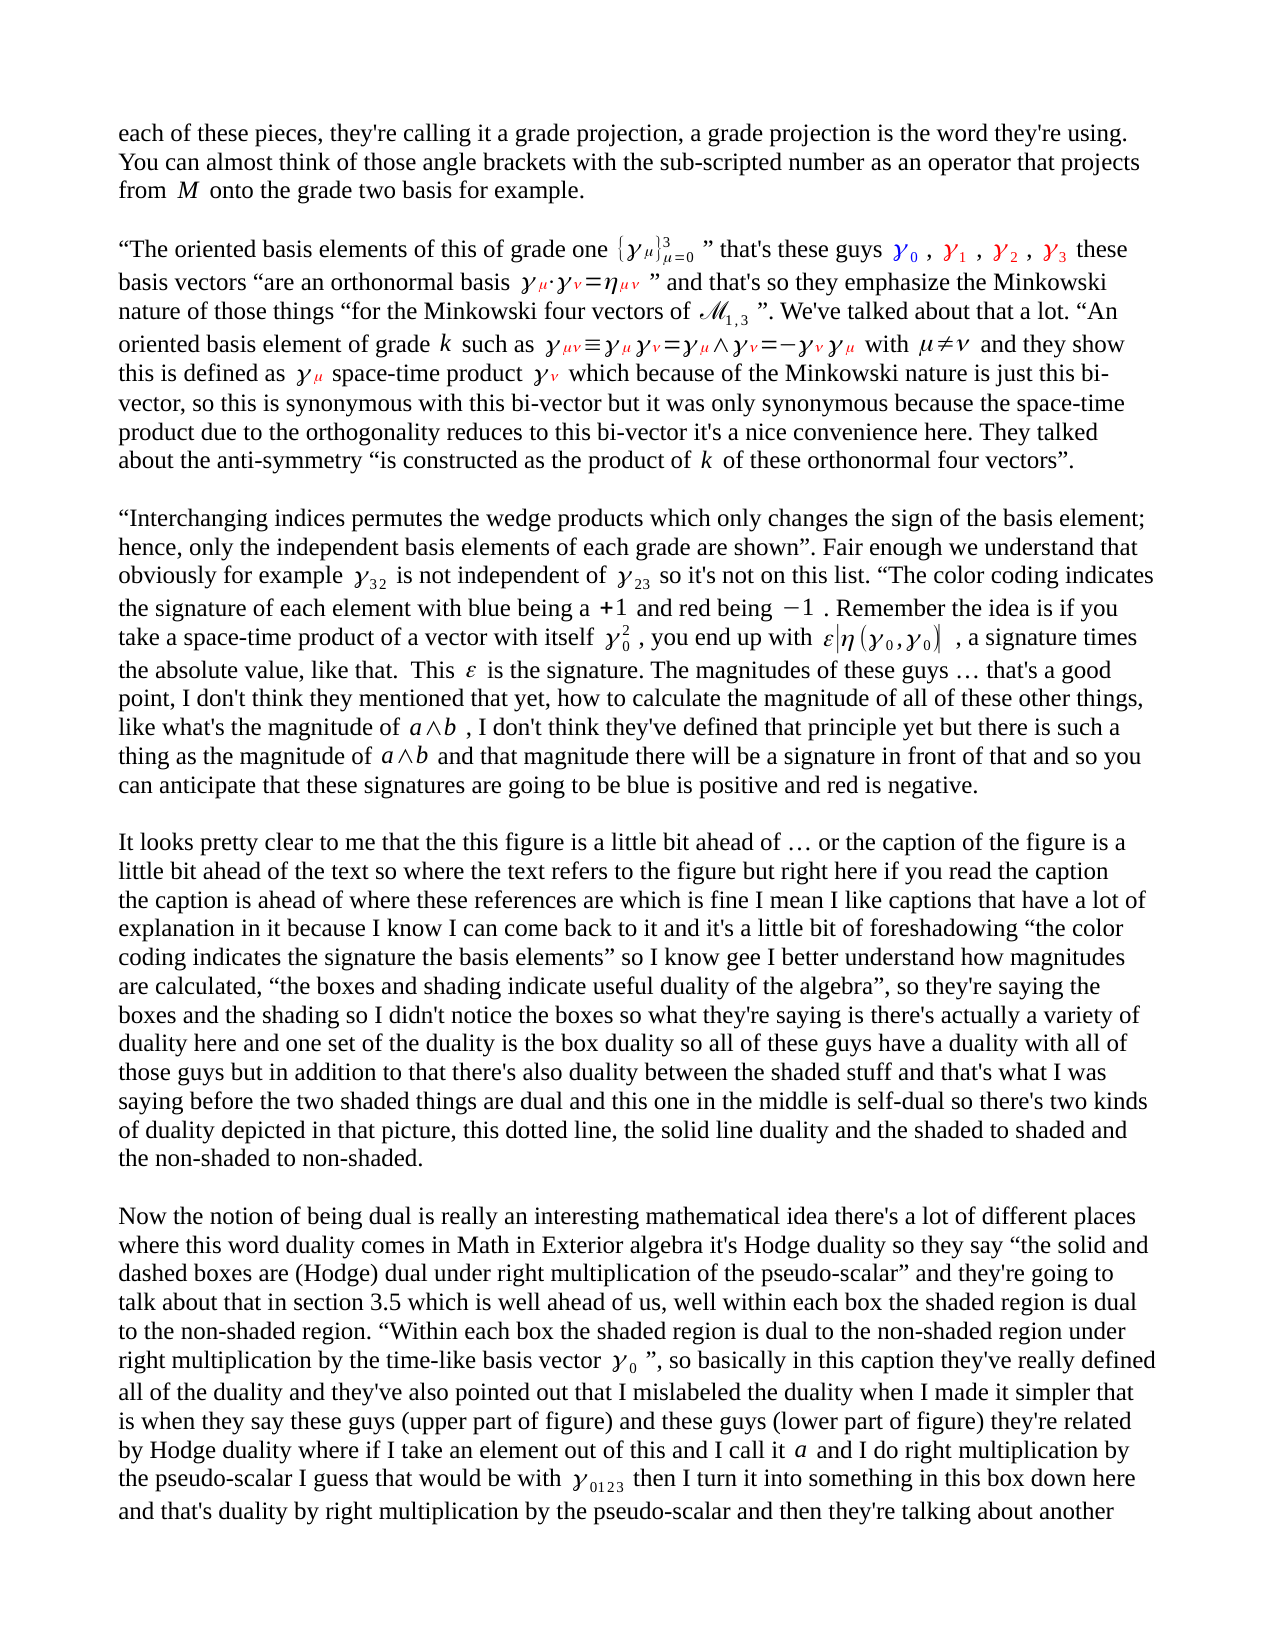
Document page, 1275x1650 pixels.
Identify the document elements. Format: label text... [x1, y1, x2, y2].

text saying before the two shaded things are dual and this one in the middle is self-dual so there's two kinds of duality depicted in that picture, this dotted line, the solid line duality and the shaded to shaded and the non-shaded to non-shaded. [118, 1086, 1157, 1172]
text “The oriented basis elements of this of grade one” that's these guys,,,these basis vectors “are an orthonormal basis” and that's so they emphasize the Minkowski nature of those things “for the Minkowski four vectors of”. We've talked about that a lot. “An oriented basis element of gradesuch aswithand they show this is defined asspace-time productwhich because of the Minkowski nature is just this bi-vector, so this is synonymous with this bi-vector but it was only synonymous because the space-time product due to the orthogonality reduces to this bi-vector it's a nice convenience here. They talked about the anti-symmetry “is constructed as the product ofof these orthonormal four vectors”. [118, 233, 1157, 474]
text There's duality between these things there's a duality we're going to learn about between vectors and tri-vectors the bi-vectors are self-dual so the duality look like this and there's a duality between the scalars and the pseudo-scalars that we'll all learn about and they take advantage of all of this duality in this study and then of course they use this notation which is universal a general multi-vector is the sum of parts of each of the different grades and now we understand how sums work so those are the multi-vectors. Let's read this text (of the figure). I'm trying to make the text as big as I can because I know it's going to be really hard to read so I'll just read it out loud though the “graded basis for the space-time algebra”, so they're talking about this as the graded basis right because each basis vector lives in its own grade but as a whole these guys here are the basis vectors of the vector space of. “Each multi-vector decomposes into a sum of distinct and independent grades”, we understand that, that's what this line here says, this square right here “which can be extracted as grade projections” so each of these pieces, they're calling it a grade projection, a grade projection is the word they're using. You can almost think of those angle brackets with the sub-scripted number as an operator that projects fromonto the grade two basis for example. [118, 118, 1157, 204]
text explanation in it because I know I can come back to it and it's a little bit of foreshadowing “the color coding indicates the signature the basis elements” so I know gee I better understand how magnitudes are calculated, “the boxes and shading indicate useful duality of the algebra”, so they're saying the boxes and the shading so I didn't notice the boxes so what they're saying is there's actually a variety of duality here and one set of the duality is the box duality so all of these guys have a duality with all of those guys but in addition to that there's also duality between the shaded stuff and that's what I was [118, 913, 1157, 1086]
text It looks pretty clear to me that the this figure is a little bit ahead of … or the caption of the figure is a little bit ahead of the text so where the text refers to the figure but right here if you read the caption [118, 827, 1157, 885]
text Now the notion of being dual is really an interesting mathematical idea there's a lot of different places where this word duality comes in Math in Exterior algebra it's Hodge duality so they say “the solid and dashed boxes are (Hodge) dual under right multiplication of the pseudo-scalar” and they're going to talk about that in section 3.5 which is well ahead of us, well within each box the shaded region is dual to the non-shaded region. “Within each box the shaded region is dual to the non-shaded region under right multiplication by the time-like basis vector”, so basically in this caption they've really defined all of the duality and they've also pointed out that I mislabeled the duality when I made it simpler that is when they say these guys (upper part of figure) and these guys (lower part of figure) they're related by Hodge duality where if I take an element out of this and I call itand I do right multiplication by the pseudo-scalar I guess that would be withthen I turn it into something in this box down here and that's duality by right multiplication by the pseudo-scalar and then they're talking about another form of duality within each box, it's by multiplication byso if I take these guys,, multiply on the right byI get these guys,, so that's the duality, it goes like that. Obviously if I takeand multiply on the right byI getso I have that duality there. Likewise up here if I multiply these guys on the right,,by, I get these guys,,and If I multiply this guyon the right bythen wouldn't I get? [118, 1201, 1157, 1524]
text the caption is ahead of where these references are which is fine I mean I like captions that have a lot of [118, 885, 1157, 913]
text “Interchanging indices permutes the wedge products which only changes the sign of the basis element; hence, only the independent basis elements of each grade are shown”. Fair enough we understand that obviously for exampleis not independent ofso it's not on this list. “The color coding indicates the signature of each element with blue being aand red being. Remember the idea is if you take a space-time product of a vector with itself, you end up with, a signature times the absolute value, like that. Thisis the signature. The magnitudes of these guys … that's a good point, I don't think they mentioned that yet, how to calculate the magnitude of all of these other things, like what's the magnitude of, I don't think they've defined that principle yet but there is such a thing as the magnitude ofand that magnitude there will be a signature in front of that and so you can anticipate that these signatures are going to be blue is positive and red is negative. [118, 503, 1157, 798]
